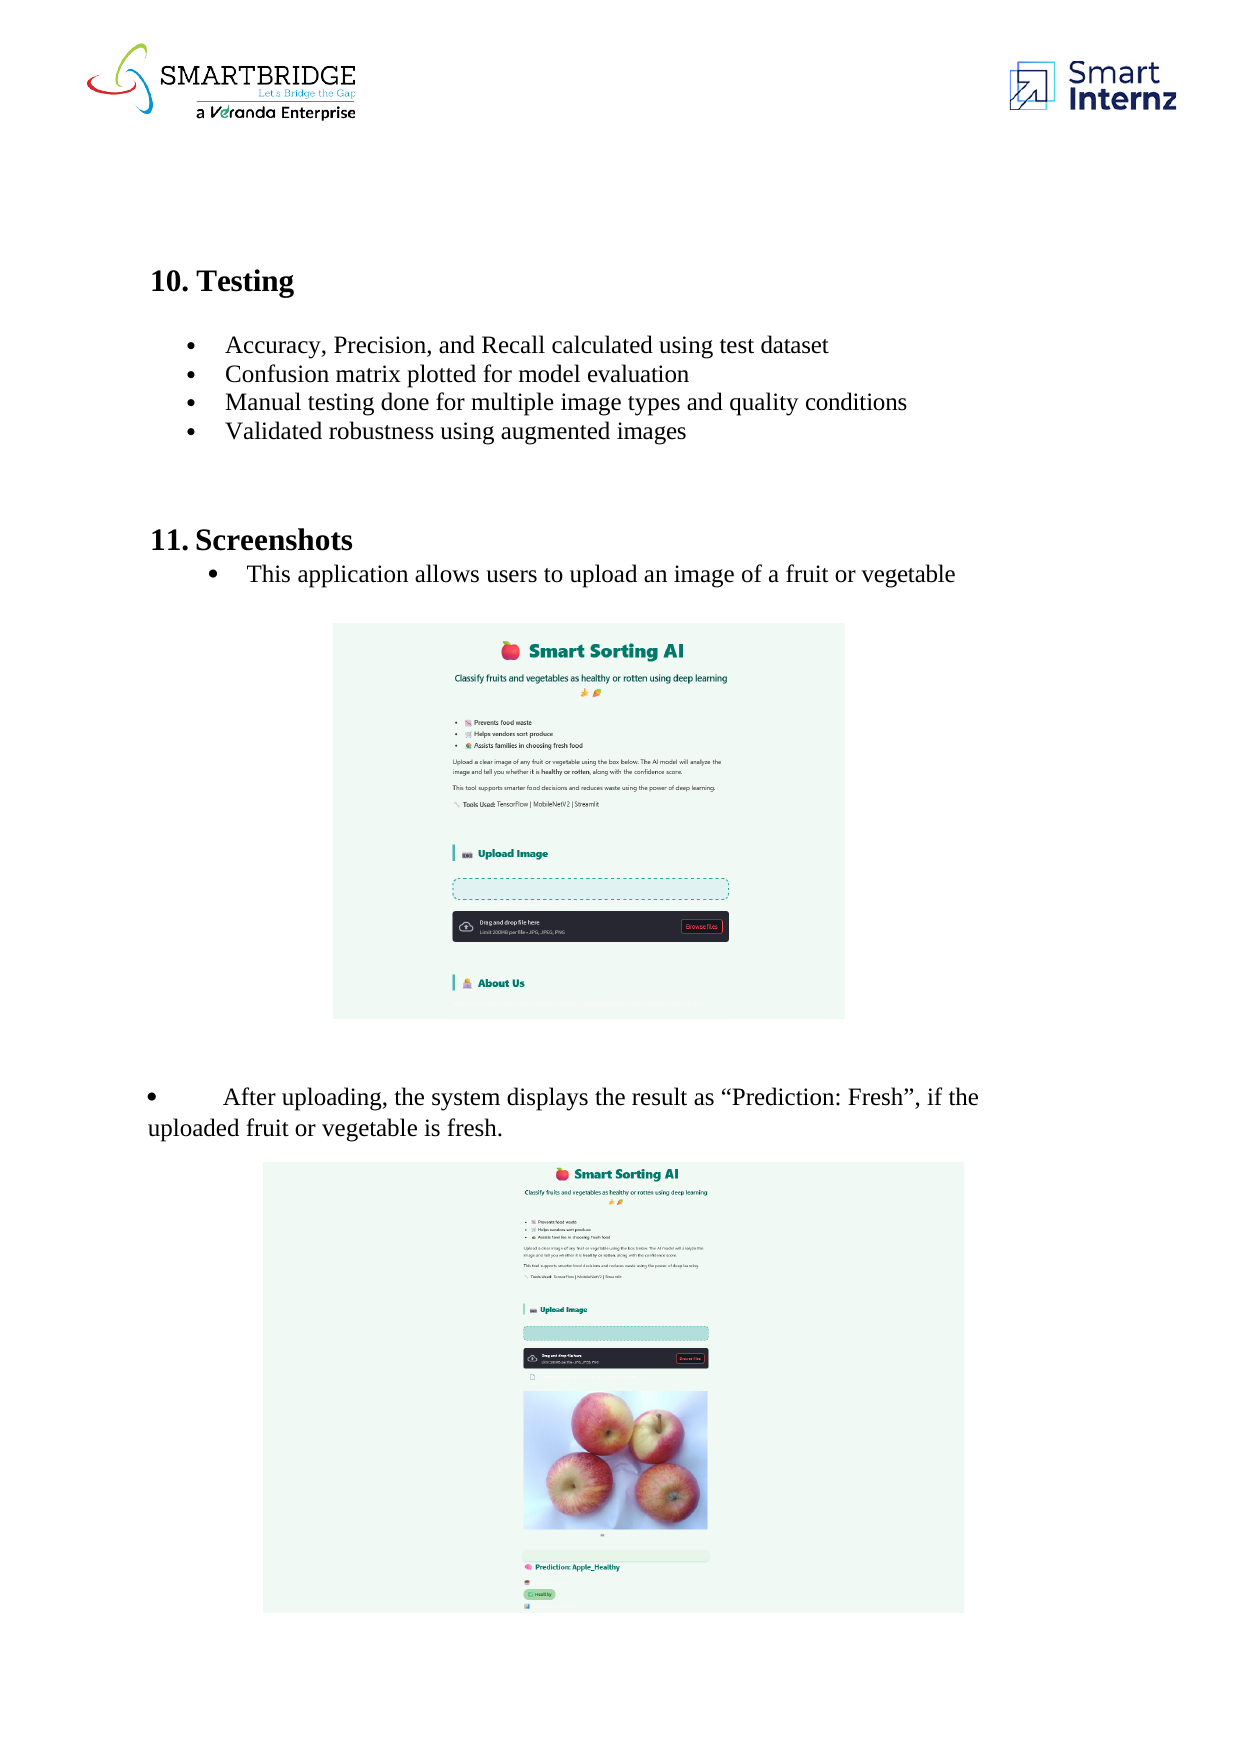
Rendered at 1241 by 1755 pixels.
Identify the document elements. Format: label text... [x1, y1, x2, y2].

subtitle Screenshots [150, 521, 1093, 557]
list This application allows users to upload an image of a fruit or vegetable [209, 559, 1093, 588]
list After uploading, the system displays the result as “Prediction: Fresh”, if the uploaded fruit or vegetable is fresh. [148, 1082, 1066, 1142]
list Accuracy, Precision, and Recall calculated using test dataset [187, 330, 1093, 359]
subtitle Testing [150, 262, 1093, 298]
list Manual testing done for multiple image types and quality conditions [187, 387, 1093, 416]
list Confusion matrix plotted for model evaluation [187, 359, 1093, 387]
list Validated robustness using augmented images [187, 416, 1093, 445]
